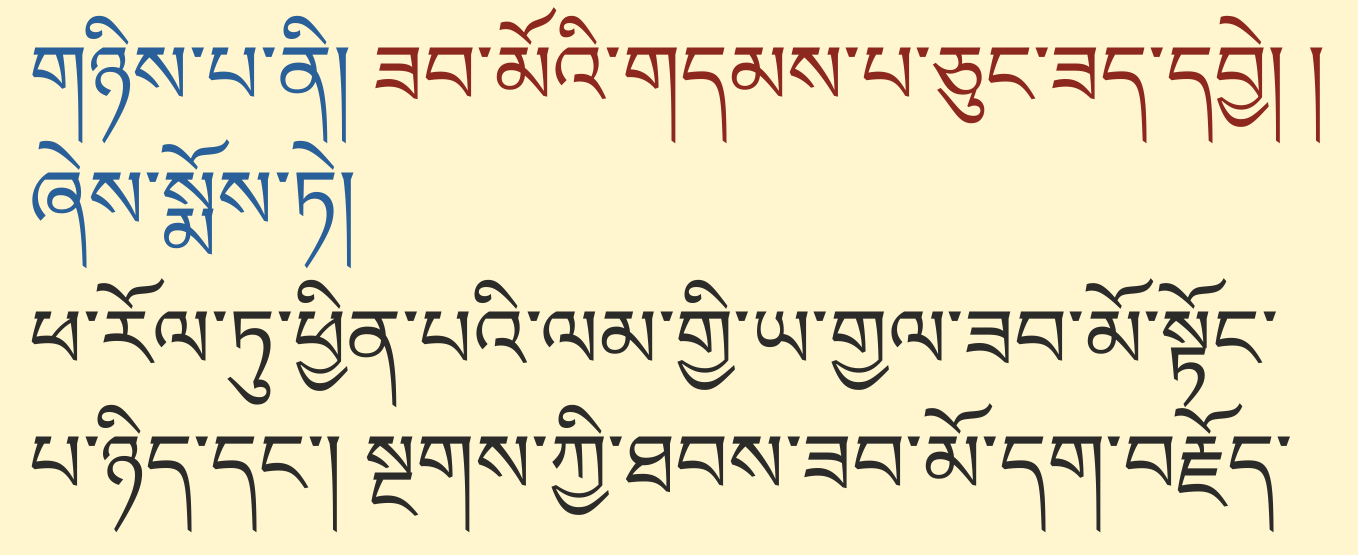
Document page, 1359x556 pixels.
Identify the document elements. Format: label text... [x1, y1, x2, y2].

text ཕ་རོལ་ཏུ་ཕྱིན་པའི་ལམ་གྱི་ཡ་གྱལ་ཟབ་མོ་སྟོང་པ་ཉིད་དང་། སྔགས་ཀྱི་ཐབས་ཟབ་མོ་དག་བརྗོད་ [29, 294, 1346, 527]
text གཉིས་པ་ནི། ཟབ་མོའི་གདམས་པ་ཅུང་ཟད་དབྱེ། །ཞེས་སྨོས་ཏེ། [29, 29, 1346, 263]
